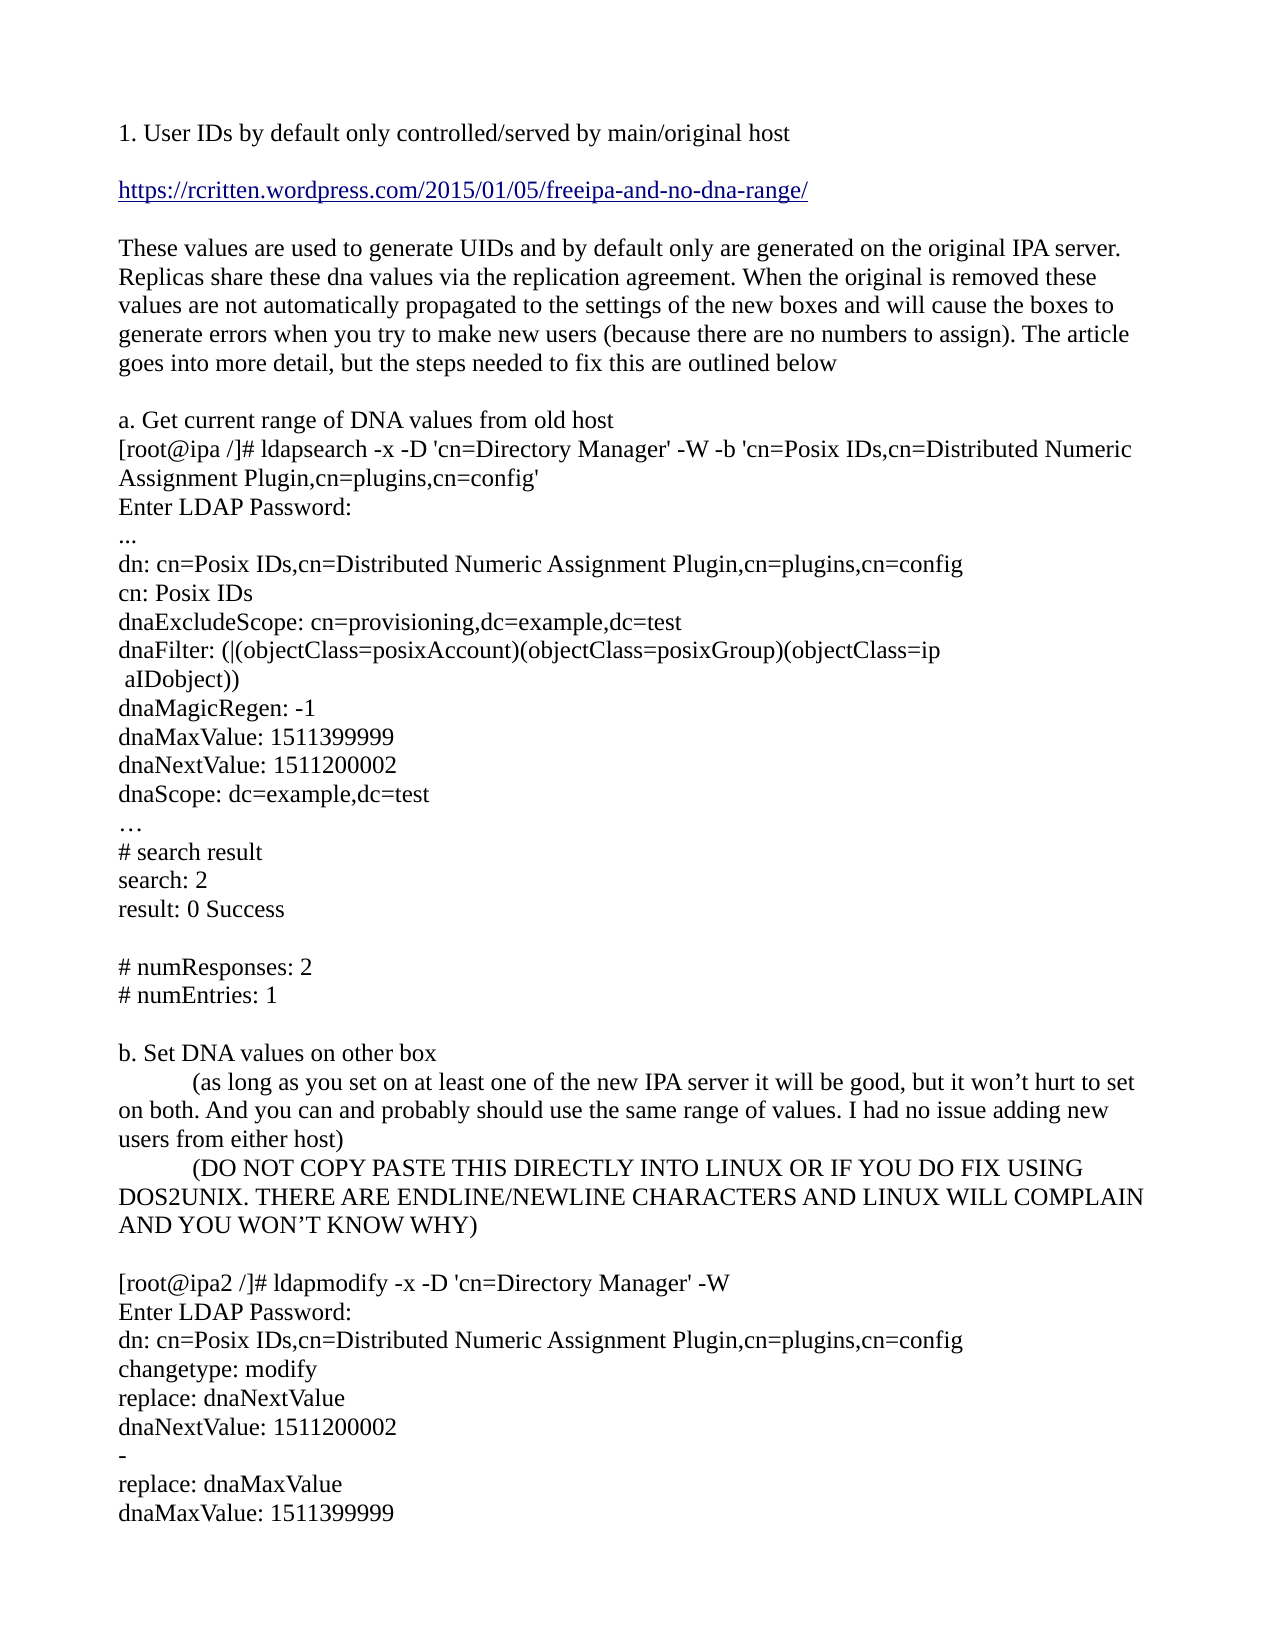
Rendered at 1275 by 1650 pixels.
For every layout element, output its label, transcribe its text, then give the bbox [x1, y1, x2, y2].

text (as long as you set on at least one of the new IPA server it will be good, but it won’t hurt to set on both. And you can and probably should use the same range of values. I had no issue adding new users from either host) [118, 1067, 1157, 1153]
text https://rcritten.wordpress.com/2015/01/05/freeipa-and-no-dna-range/ [118, 176, 1157, 204]
text replace: dnaMaxValue [118, 1469, 1157, 1498]
text dnaFilter: (|(objectClass=posixAccount)(objectClass=posixGroup)(objectClass=ip [118, 636, 1157, 664]
text replace: dnaNextValue [118, 1383, 1157, 1412]
text dnaMaxValue: 1511399999 [118, 722, 1157, 751]
text [root@ipa /]# ldapsearch -x -D 'cn=Directory Manager' -W -b 'cn=Posix IDs,cn=Distributed Numeric Assignment Plugin,cn=plugins,cn=config' [118, 434, 1157, 492]
text 1. User IDs by default only controlled/served by main/original host [118, 118, 1157, 147]
text dnaScope: dc=example,dc=test [118, 779, 1157, 808]
text dnaExcludeScope: cn=provisioning,dc=example,dc=test [118, 607, 1157, 636]
text dn: cn=Posix IDs,cn=Distributed Numeric Assignment Plugin,cn=plugins,cn=config [118, 1326, 1157, 1354]
text … [118, 808, 1157, 837]
text Enter LDAP Password: [118, 1297, 1157, 1326]
text result: 0 Success [118, 894, 1157, 923]
text (DO NOT COPY PASTE THIS DIRECTLY INTO LINUX OR IF YOU DO FIX USING DOS2UNIX. THERE ARE ENDLINE/NEWLINE CHARACTERS AND LINUX WILL COMPLAIN AND YOU WON’T KNOW WHY) [118, 1153, 1157, 1239]
text dnaNextValue: 1511200002 [118, 1412, 1157, 1441]
text a. Get current range of DNA values from old host [118, 406, 1157, 434]
text b. Set DNA values on other box [118, 1038, 1157, 1067]
text [root@ipa2 /]# ldapmodify -x -D 'cn=Directory Manager' -W [118, 1268, 1157, 1297]
text cn: Posix IDs [118, 578, 1157, 607]
text search: 2 [118, 866, 1157, 894]
text dn: cn=Posix IDs,cn=Distributed Numeric Assignment Plugin,cn=plugins,cn=config [118, 549, 1157, 578]
text dnaNextValue: 1511200002 [118, 751, 1157, 779]
text # search result [118, 837, 1157, 866]
text aIDobject)) [118, 664, 1157, 693]
text ... [118, 521, 1157, 549]
text # numResponses: 2 [118, 952, 1157, 981]
text These values are used to generate UIDs and by default only are generated on the original IPA server. Replicas share these dna values via the replication agreement. When the original is removed these values are not automatically propagated to the settings of the new boxes and will cause the boxes to generate errors when you try to make new users (because there are no numbers to assign). The article goes into more detail, but the steps needed to fix this are outlined below [118, 233, 1157, 377]
text # numEntries: 1 [118, 981, 1157, 1009]
text - [118, 1441, 1157, 1469]
text Enter LDAP Password: [118, 492, 1157, 521]
text changetype: modify [118, 1354, 1157, 1383]
text dnaMaxValue: 1511399999 [118, 1498, 1157, 1527]
text dnaMagicRegen: -1 [118, 693, 1157, 722]
